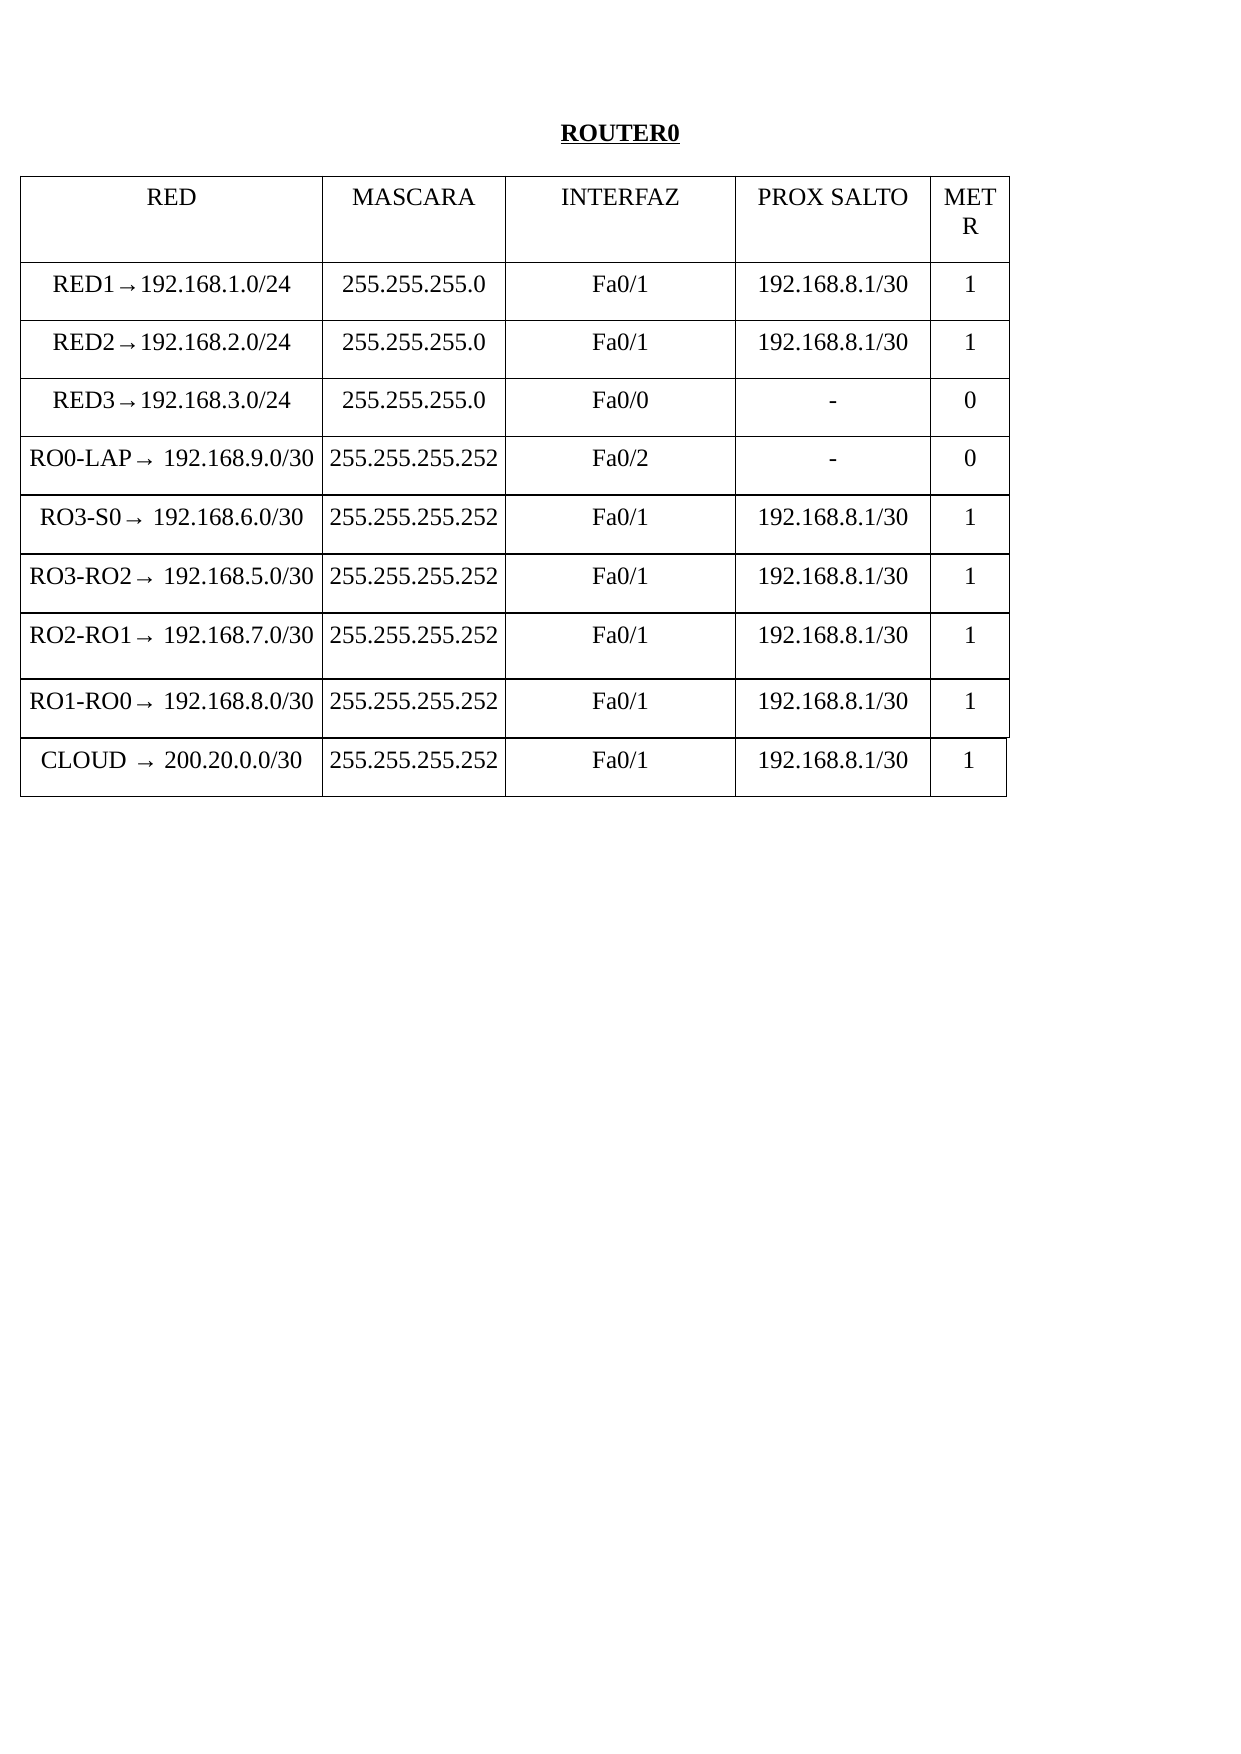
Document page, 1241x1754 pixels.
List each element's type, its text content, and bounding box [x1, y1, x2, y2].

table_cell 255.255.255.252 [323, 437, 505, 494]
table_header MASCARA [323, 177, 505, 262]
table_cell RED1→192.168.1.0/24 [21, 263, 322, 320]
table_cell RED2→192.168.2.0/24 [21, 321, 322, 378]
table_header RO2-RO1→ 192.168.7.0/30 [21, 614, 322, 678]
table_header RO3-S0→ 192.168.6.0/30 [21, 496, 322, 553]
table_cell - [736, 437, 930, 494]
table_header 255.255.255.252 [323, 555, 505, 612]
table_cell 1 [931, 321, 1009, 378]
table_header 255.255.255.252 [323, 680, 505, 737]
table_header Fa0/1 [506, 496, 735, 553]
table_header INTERFAZ [506, 177, 735, 262]
table_header 192.168.8.1/30 [736, 496, 930, 553]
table_header 1 [931, 680, 1009, 737]
table_header 1 [931, 614, 1009, 678]
text ROUTER0 [118, 118, 1122, 147]
table_header PROX SALTO [736, 177, 930, 262]
table_header RO3-RO2→ 192.168.5.0/30 [21, 555, 322, 612]
table_cell RED3→192.168.3.0/24 [21, 379, 322, 436]
table_cell 0 [931, 379, 1009, 436]
table_header RO1-RO0→ 192.168.8.0/30 [21, 680, 322, 737]
table_header 192.168.8.1/30 [736, 555, 930, 612]
table_cell 255.255.255.0 [323, 263, 505, 320]
table_header 255.255.255.252 [323, 739, 505, 796]
table_header 192.168.8.1/30 [736, 614, 930, 678]
table_header 255.255.255.252 [323, 614, 505, 678]
table_cell Fa0/2 [506, 437, 735, 494]
table_header 1 [931, 739, 1006, 796]
table_cell 255.255.255.0 [323, 321, 505, 378]
table_cell 192.168.8.1/30 [736, 321, 930, 378]
table_header 1 [931, 555, 1009, 612]
table_header 1 [931, 496, 1009, 553]
table_cell RO0-LAP→ 192.168.9.0/30 [21, 437, 322, 494]
table_cell Fa0/1 [506, 263, 735, 320]
table_cell 192.168.8.1/30 [736, 263, 930, 320]
table_cell 1 [931, 263, 1009, 320]
table_header Fa0/1 [506, 680, 735, 737]
table_header Fa0/1 [506, 614, 735, 678]
table_cell Fa0/0 [506, 379, 735, 436]
table_header CLOUD → 200.20.0.0/30 [21, 739, 322, 796]
table_header RED [21, 177, 322, 262]
table_cell 0 [931, 437, 1009, 494]
table_header METR [931, 177, 1009, 262]
table_cell Fa0/1 [506, 321, 735, 378]
table_cell - [736, 379, 930, 436]
table_header 255.255.255.252 [323, 496, 505, 553]
table_header 192.168.8.1/30 [736, 680, 930, 737]
table_cell 255.255.255.0 [323, 379, 505, 436]
table_header Fa0/1 [506, 739, 735, 796]
table_header Fa0/1 [506, 555, 735, 612]
table_header 192.168.8.1/30 [736, 739, 930, 796]
